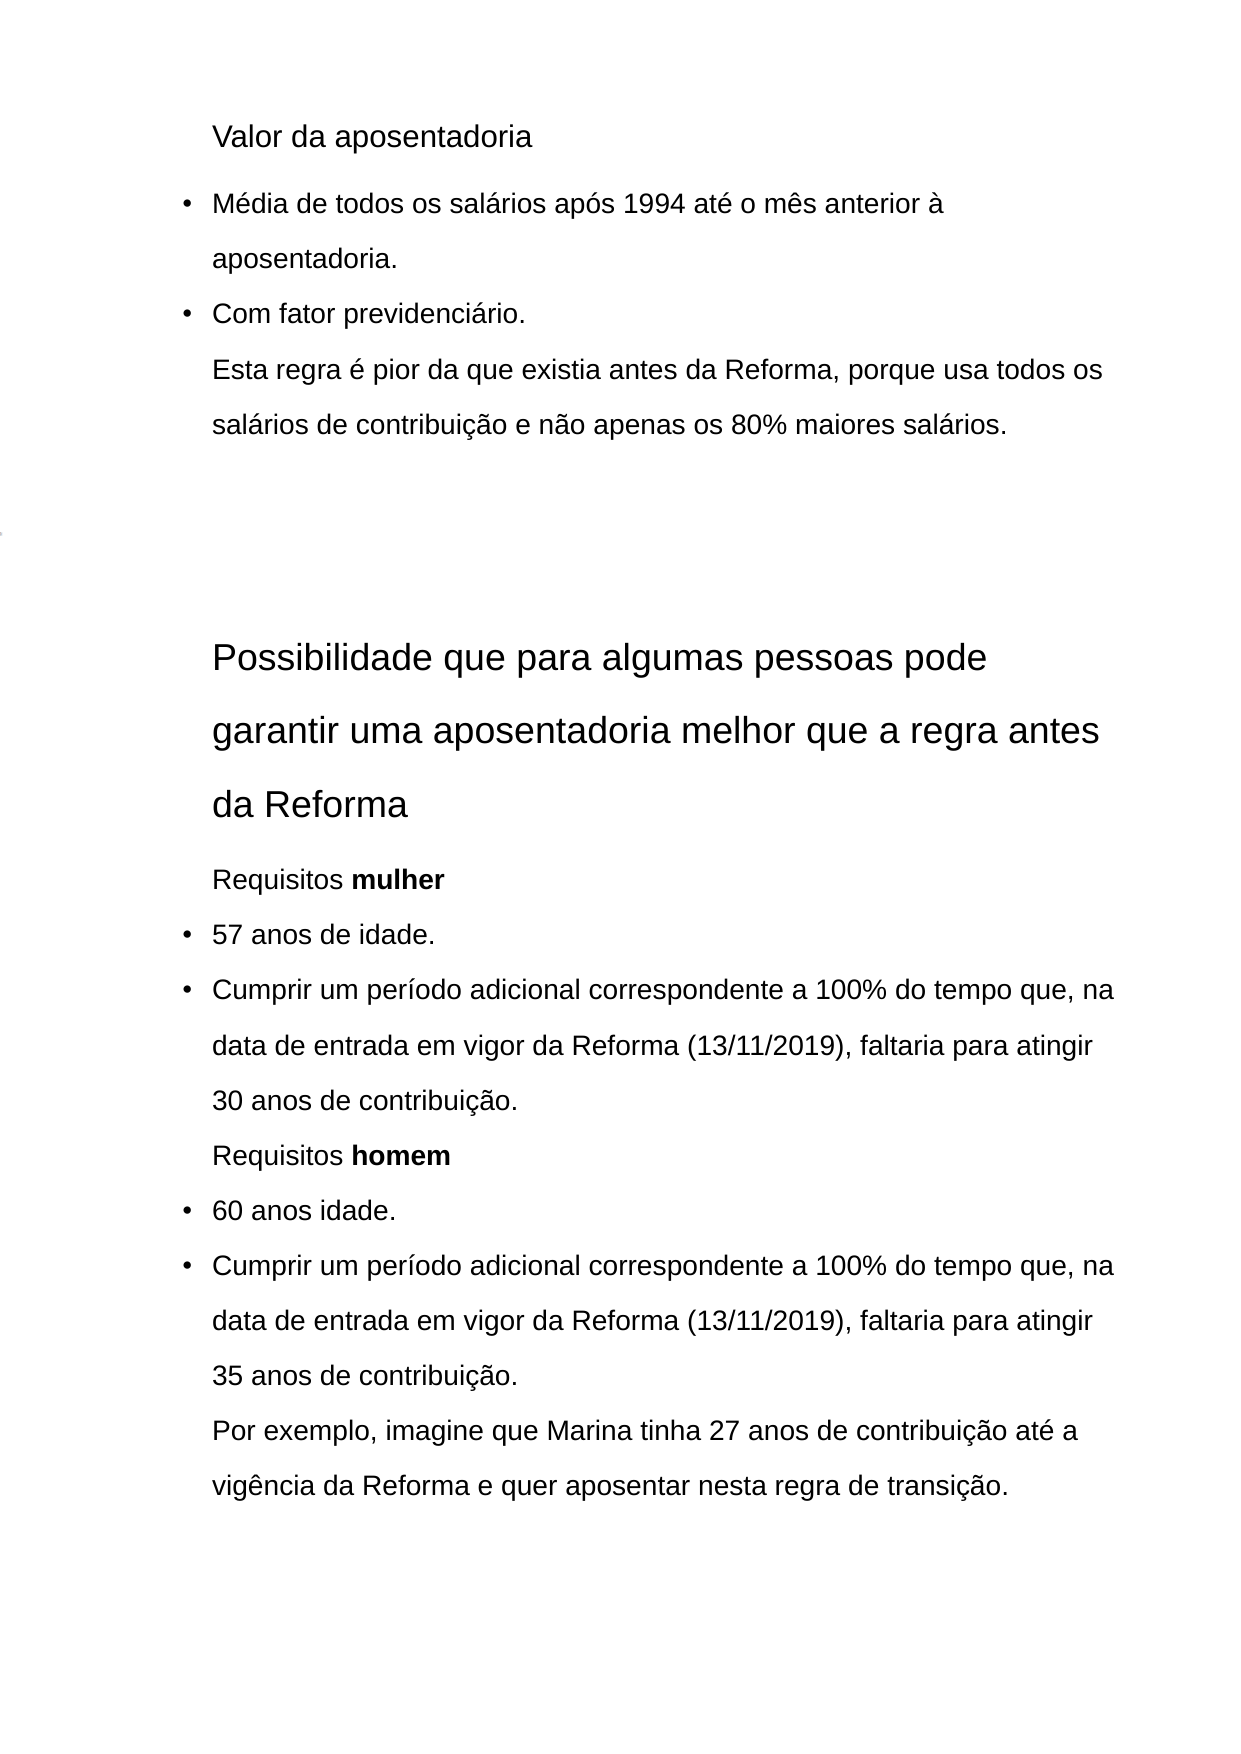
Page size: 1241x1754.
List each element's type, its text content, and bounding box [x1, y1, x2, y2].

subtitle Possibilidade que para algumas pessoas pode garantir uma aposentadoria melhor que a regra antes da Reforma [212, 635, 1122, 825]
list 57 anos de idade. [212, 918, 1122, 951]
text Esta regra é pior da que existia antes da Reforma, porque usa todos os salários de contribuição e não apenas os 80% maiores salários. [212, 353, 1122, 440]
text Por exemplo, imagine que Marina tinha 27 anos de contribuição até a vigência da Reforma e quer aposentar nesta regra de transição. [212, 1414, 1122, 1502]
list Com fator previdenciário. [212, 297, 1122, 330]
list 60 anos idade. [212, 1193, 1122, 1226]
list Média de todos os salários após 1994 até o mês anterior à aposentadoria. [212, 187, 1122, 274]
list Cumprir um período adicional correspondente a 100% do tempo que, na data de entrada em vigor da Reforma (13/11/2019), faltaria para atingir 35 anos de contribuição. [212, 1249, 1122, 1392]
list Cumprir um período adicional correspondente a 100% do tempo que, na data de entrada em vigor da Reforma (13/11/2019), faltaria para atingir 30 anos de contribuição. [212, 973, 1122, 1116]
text Requisitos homem [212, 1138, 1122, 1171]
subtitle Valor da aposentadoria [212, 118, 1122, 154]
text Requisitos mulher [212, 863, 1122, 895]
